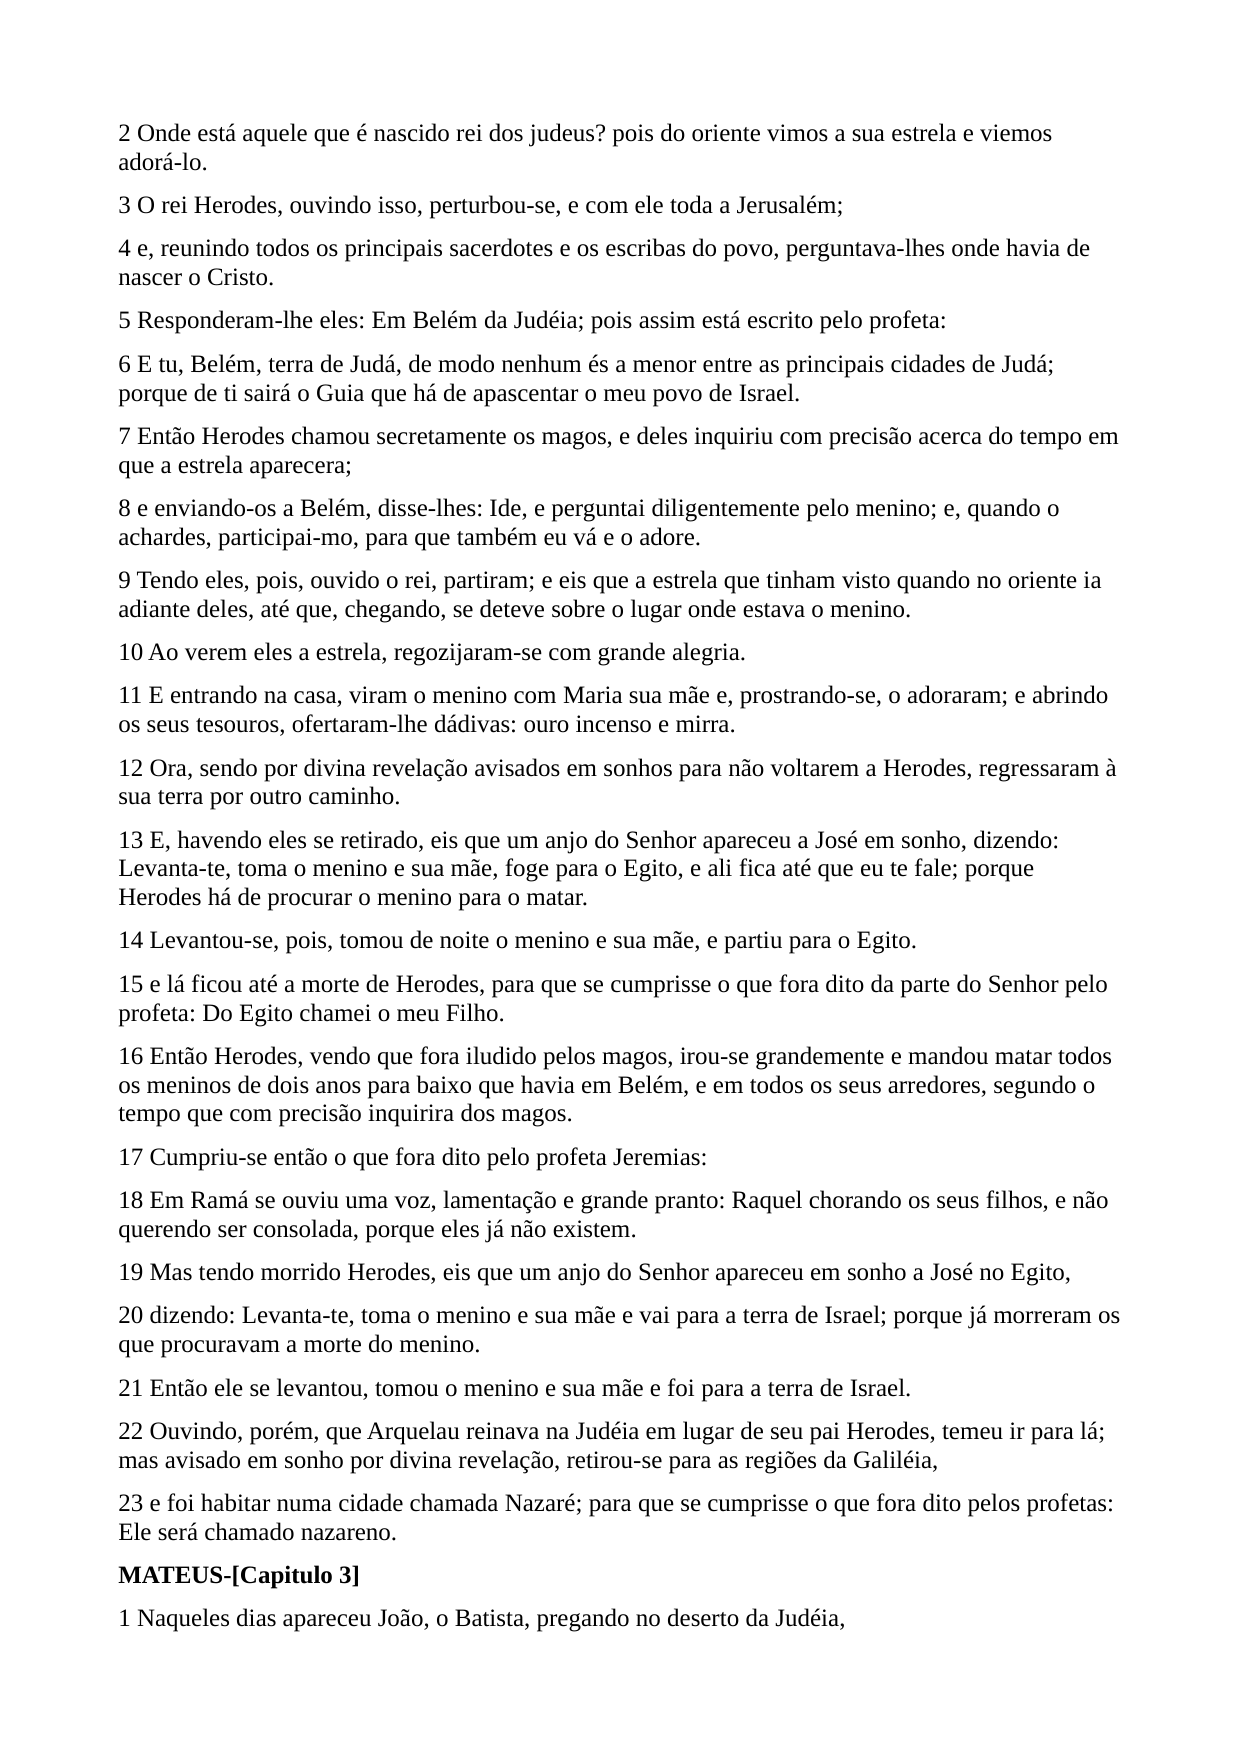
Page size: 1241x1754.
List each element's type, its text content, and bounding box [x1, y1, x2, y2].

text 4 e, reunindo todos os principais sacerdotes e os escribas do povo, perguntava-lhes onde havia de nascer o Cristo. [118, 233, 1122, 291]
text 18 Em Ramá se ouviu uma voz, lamentação e grande pranto: Raquel chorando os seus filhos, e não querendo ser consolada, porque eles já não existem. [118, 1185, 1122, 1243]
text 21 Então ele se levantou, tomou o menino e sua mãe e foi para a terra de Israel. [118, 1373, 1122, 1401]
text 16 Então Herodes, vendo que fora iludido pelos magos, irou-se grandemente e mandou matar todos os meninos de dois anos para baixo que havia em Belém, e em todos os seus arredores, segundo o tempo que com precisão inquirira dos magos. [118, 1041, 1122, 1127]
text 8 e enviando-os a Belém, disse-lhes: Ide, e perguntai diligentemente pelo menino; e, quando o achardes, participai-mo, para que também eu vá e o adore. [118, 493, 1122, 551]
text 23 e foi habitar numa cidade chamada Nazaré; para que se cumprisse o que fora dito pelos profetas: Ele será chamado nazareno. [118, 1488, 1122, 1546]
text 14 Levantou-se, pois, tomou de noite o menino e sua mãe, e partiu para o Egito. [118, 926, 1122, 954]
text 15 e lá ficou até a morte de Herodes, para que se cumprisse o que fora dito da parte do Senhor pelo profeta: Do Egito chamei o meu Filho. [118, 969, 1122, 1026]
text 12 Ora, sendo por divina revelação avisados em sonhos para não voltarem a Herodes, regressaram à sua terra por outro caminho. [118, 753, 1122, 810]
text 3 O rei Herodes, ouvindo isso, perturbou-se, e com ele toda a Jerusalém; [118, 190, 1122, 219]
text 20 dizendo: Levanta-te, toma o menino e sua mãe e vai para a terra de Israel; porque já morreram os que procuravam a morte do menino. [118, 1301, 1122, 1358]
text 10 Ao verem eles a estrela, regozijaram-se com grande alegria. [118, 637, 1122, 666]
text 5 Responderam-lhe eles: Em Belém da Judéia; pois assim está escrito pelo profeta: [118, 306, 1122, 334]
text 13 E, havendo eles se retirado, eis que um anjo do Senhor apareceu a José em sonho, dizendo: Levanta-te, toma o menino e sua mãe, foge para o Egito, e ali fica até que eu te fale; porque Herodes há de procurar o menino para o matar. [118, 825, 1122, 911]
text 22 Ouvindo, porém, que Arquelau reinava na Judéia em lugar de seu pai Herodes, temeu ir para lá; mas avisado em sonho por divina revelação, retirou-se para as regiões da Galiléia, [118, 1416, 1122, 1473]
text 17 Cumpriu-se então o que fora dito pelo profeta Jeremias: [118, 1142, 1122, 1171]
text 2 Onde está aquele que é nascido rei dos judeus? pois do oriente vimos a sua estrela e viemos adorá-lo. [118, 118, 1122, 176]
text 7 Então Herodes chamou secretamente os magos, e deles inquiriu com precisão acerca do tempo em que a estrela aparecera; [118, 421, 1122, 478]
text 9 Tendo eles, pois, ouvido o rei, partiram; e eis que a estrela que tinham visto quando no oriente ia adiante deles, até que, chegando, se deteve sobre o lugar onde estava o menino. [118, 565, 1122, 623]
text 11 E entrando na casa, viram o menino com Maria sua mãe e, prostrando-se, o adoraram; e abrindo os seus tesouros, ofertaram-lhe dádivas: ouro incenso e mirra. [118, 681, 1122, 738]
text 19 Mas tendo morrido Herodes, eis que um anjo do Senhor apareceu em sonho a José no Egito, [118, 1257, 1122, 1286]
text 6 E tu, Belém, terra de Judá, de modo nenhum és a menor entre as principais cidades de Judá; porque de ti sairá o Guia que há de apascentar o meu povo de Israel. [118, 349, 1122, 406]
text 1 Naqueles dias apareceu João, o Batista, pregando no deserto da Judéia, [118, 1603, 1122, 1632]
text MATEUS-[Capitulo 3] [118, 1560, 1122, 1589]
